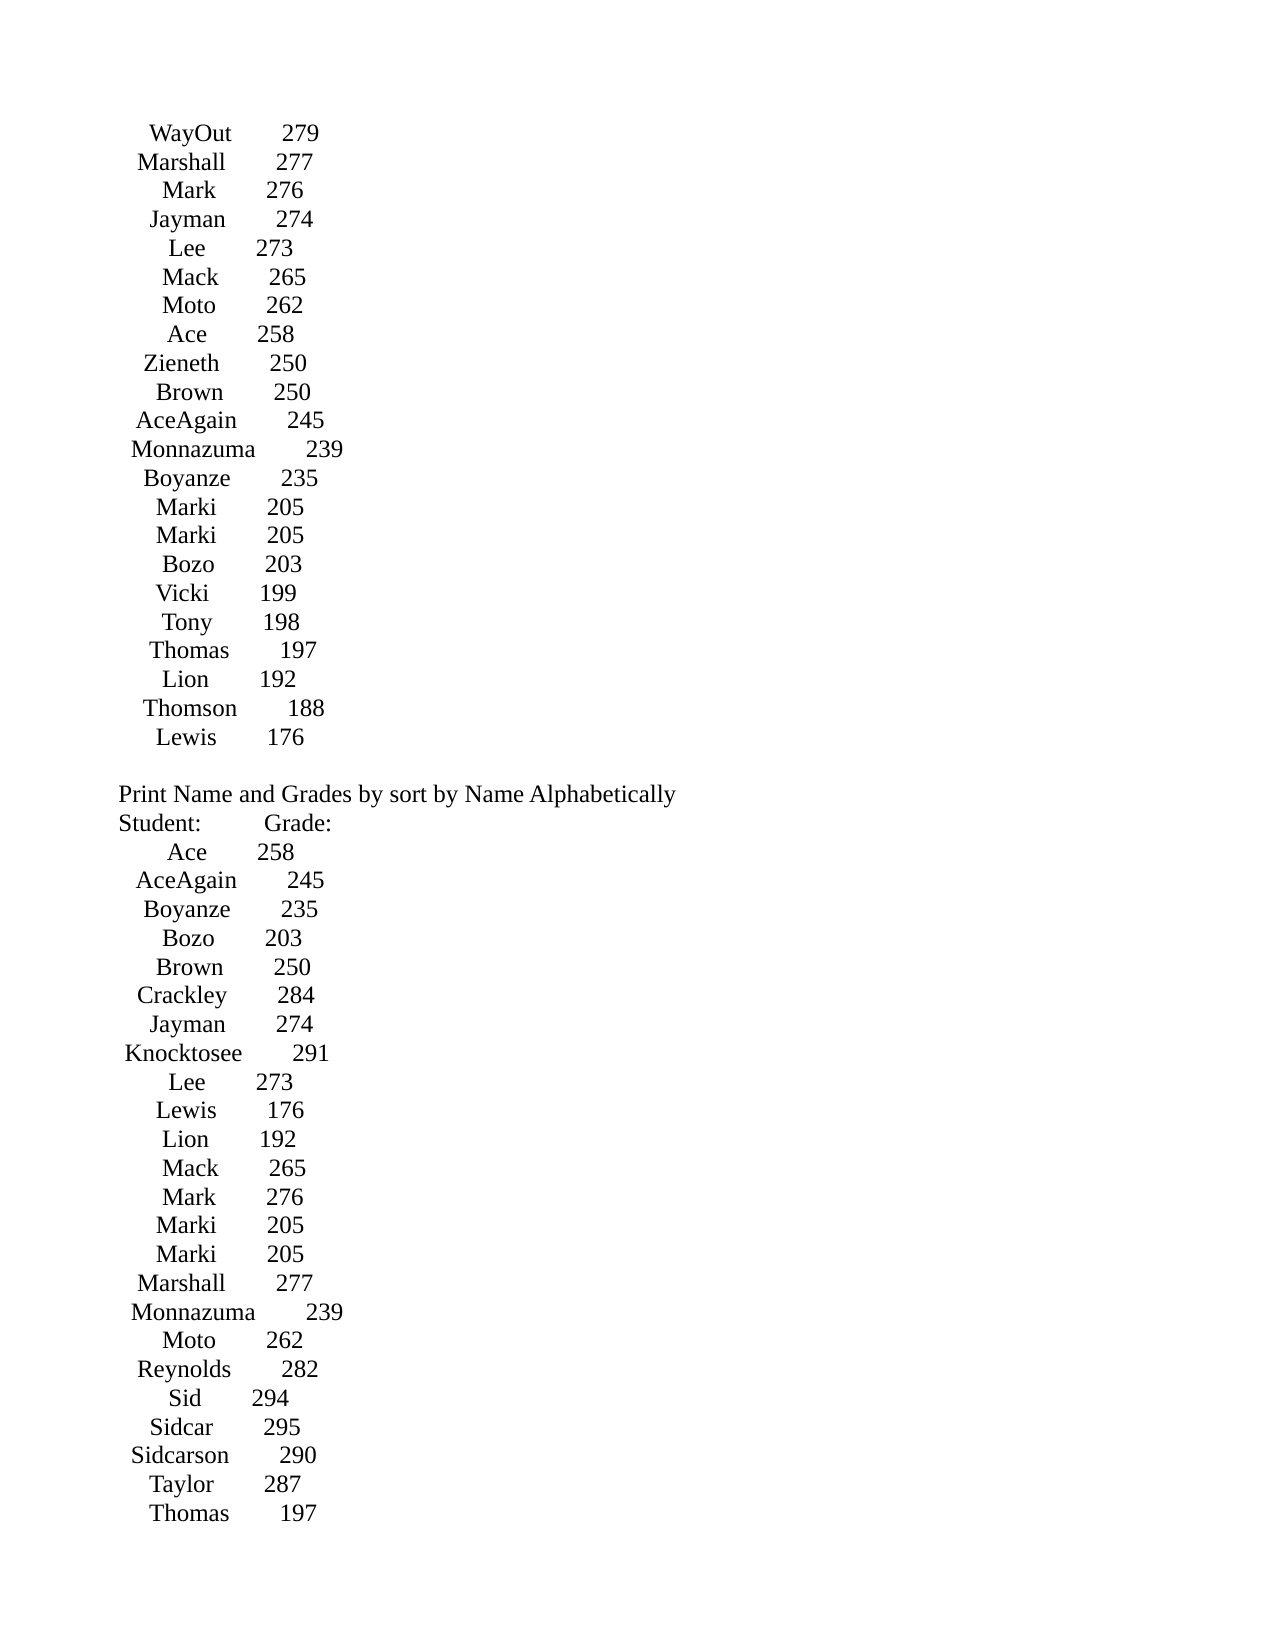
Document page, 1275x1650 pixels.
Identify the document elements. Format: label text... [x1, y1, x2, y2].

text Lion 192 [118, 664, 1157, 693]
text Bozo 203 [118, 923, 1157, 952]
text Jayman 274 [118, 1009, 1157, 1038]
text Knocktosee 291 [118, 1038, 1157, 1067]
text Mark 276 [118, 1182, 1157, 1211]
text AceAgain 245 [118, 406, 1157, 434]
text Mark 276 [118, 176, 1157, 204]
text Mack 265 [118, 262, 1157, 291]
text Thomas 197 [118, 636, 1157, 664]
text Sid 294 [118, 1383, 1157, 1412]
text Monnazuma 239 [118, 434, 1157, 463]
text Marshall 277 [118, 1268, 1157, 1297]
text Lewis 176 [118, 722, 1157, 751]
text Boyanze 235 [118, 894, 1157, 923]
text Moto 262 [118, 291, 1157, 319]
text Lion 192 [118, 1124, 1157, 1153]
text Monnazuma 239 [118, 1297, 1157, 1326]
text Brown 250 [118, 377, 1157, 406]
text Student: Grade: [118, 808, 1157, 837]
text Lee 273 [118, 1067, 1157, 1096]
text Bozo 203 [118, 549, 1157, 578]
text Thomas 197 [118, 1498, 1157, 1527]
text Thomson 188 [118, 693, 1157, 722]
text Ace 258 [118, 319, 1157, 348]
text AceAgain 245 [118, 866, 1157, 894]
text Boyanze 235 [118, 463, 1157, 492]
text Marki 205 [118, 1211, 1157, 1239]
text Mack 265 [118, 1153, 1157, 1182]
text WayOut 279 [118, 118, 1157, 147]
text Marki 205 [118, 521, 1157, 549]
text Jayman 274 [118, 204, 1157, 233]
text Sidcarson 290 [118, 1441, 1157, 1469]
text Print Name and Grades by sort by Name Alphabetically [118, 779, 1157, 808]
text Taylor 287 [118, 1469, 1157, 1498]
text Marki 205 [118, 492, 1157, 521]
text Vicki 199 [118, 578, 1157, 607]
text Sidcar 295 [118, 1412, 1157, 1441]
text Reynolds 282 [118, 1354, 1157, 1383]
text Brown 250 [118, 952, 1157, 981]
text Moto 262 [118, 1326, 1157, 1354]
text Lewis 176 [118, 1096, 1157, 1124]
text Crackley 284 [118, 981, 1157, 1009]
text Ace 258 [118, 837, 1157, 866]
text Marshall 277 [118, 147, 1157, 176]
text Tony 198 [118, 607, 1157, 636]
text Zieneth 250 [118, 348, 1157, 377]
text Marki 205 [118, 1239, 1157, 1268]
text Lee 273 [118, 233, 1157, 262]
